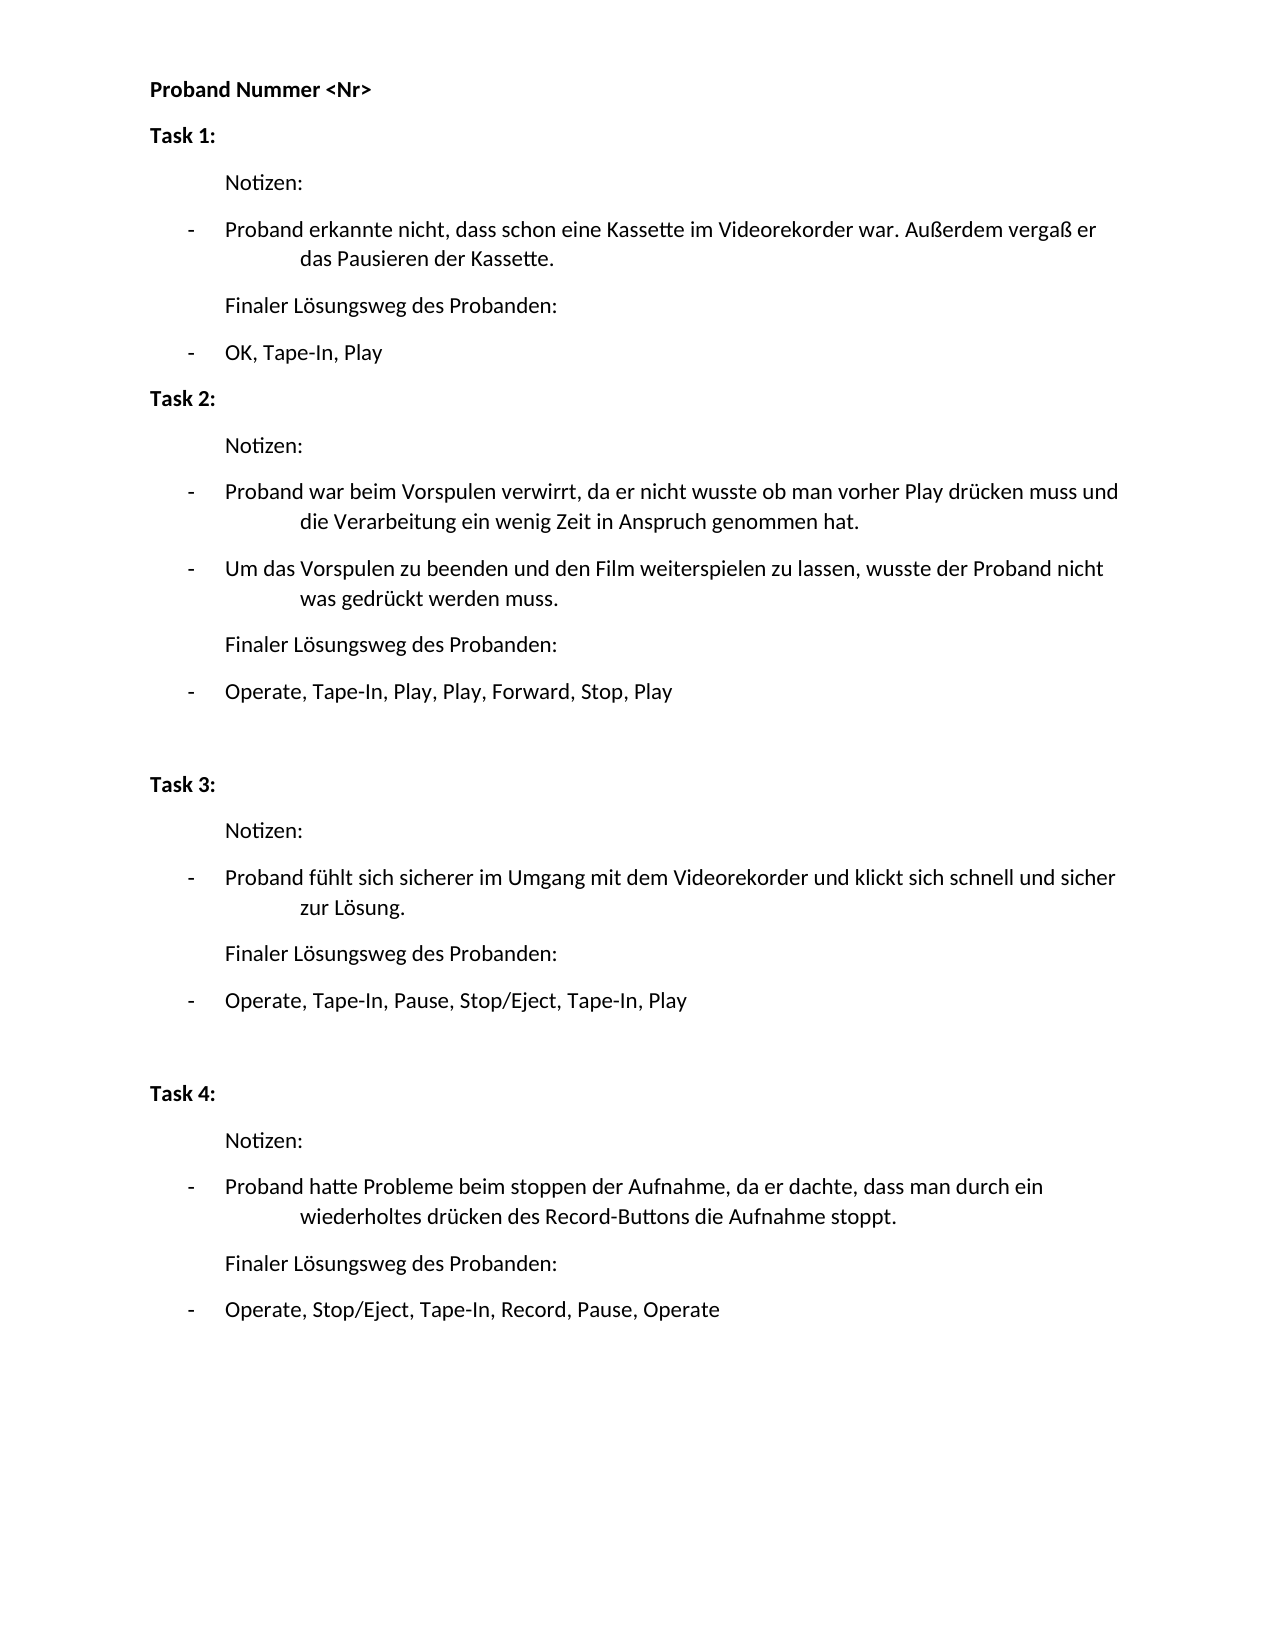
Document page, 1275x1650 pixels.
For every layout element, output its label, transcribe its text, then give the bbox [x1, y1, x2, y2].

list Proband erkannte nicht, dass schon eine Kassette im Videorekorder war. Außerdem vergaß er das Pausieren der Kassette. [187, 215, 1125, 273]
text Finaler Lösungsweg des Probanden: [150, 630, 1125, 658]
text Task 1: [150, 122, 1125, 149]
text Notizen: [150, 431, 1125, 459]
text Notizen: [150, 1126, 1125, 1154]
text Task 4: [150, 1079, 1125, 1107]
list Proband hatte Probleme beim stoppen der Aufnahme, da er dachte, dass man durch ein wiederholtes drücken des Record-Buttons die Aufnahme stoppt. [187, 1172, 1125, 1230]
text Finaler Lösungsweg des Probanden: [150, 1249, 1125, 1277]
text Notizen: [150, 168, 1125, 196]
text Finaler Lösungsweg des Probanden: [150, 291, 1125, 319]
list Operate, Tape-In, Play, Play, Forward, Stop, Play [187, 677, 1125, 705]
list Operate, Tape-In, Pause, Stop/Eject, Tape-In, Play [187, 986, 1125, 1014]
text Task 3: [150, 770, 1125, 798]
list Um das Vorspulen zu beenden und den Film weiterspielen zu lassen, wusste der Proband nicht was gedrückt werden muss. [187, 554, 1125, 612]
list Operate, Stop/Eject, Tape-In, Record, Pause, Operate [187, 1295, 1125, 1323]
list Proband fühlt sich sicherer im Umgang mit dem Videorekorder und klickt sich schnell und sicher zur Lösung. [187, 863, 1125, 921]
list Proband war beim Vorspulen verwirrt, da er nicht wusste ob man vorher Play drücken muss und die Verarbeitung ein wenig Zeit in Anspruch genommen hat. [187, 477, 1125, 535]
text Proband Nummer <Nr> [150, 75, 1125, 103]
text Notizen: [150, 817, 1125, 844]
text Task 2: [150, 384, 1125, 412]
text Finaler Lösungsweg des Probanden: [150, 939, 1125, 968]
list OK, Tape-In, Play [187, 338, 1125, 366]
